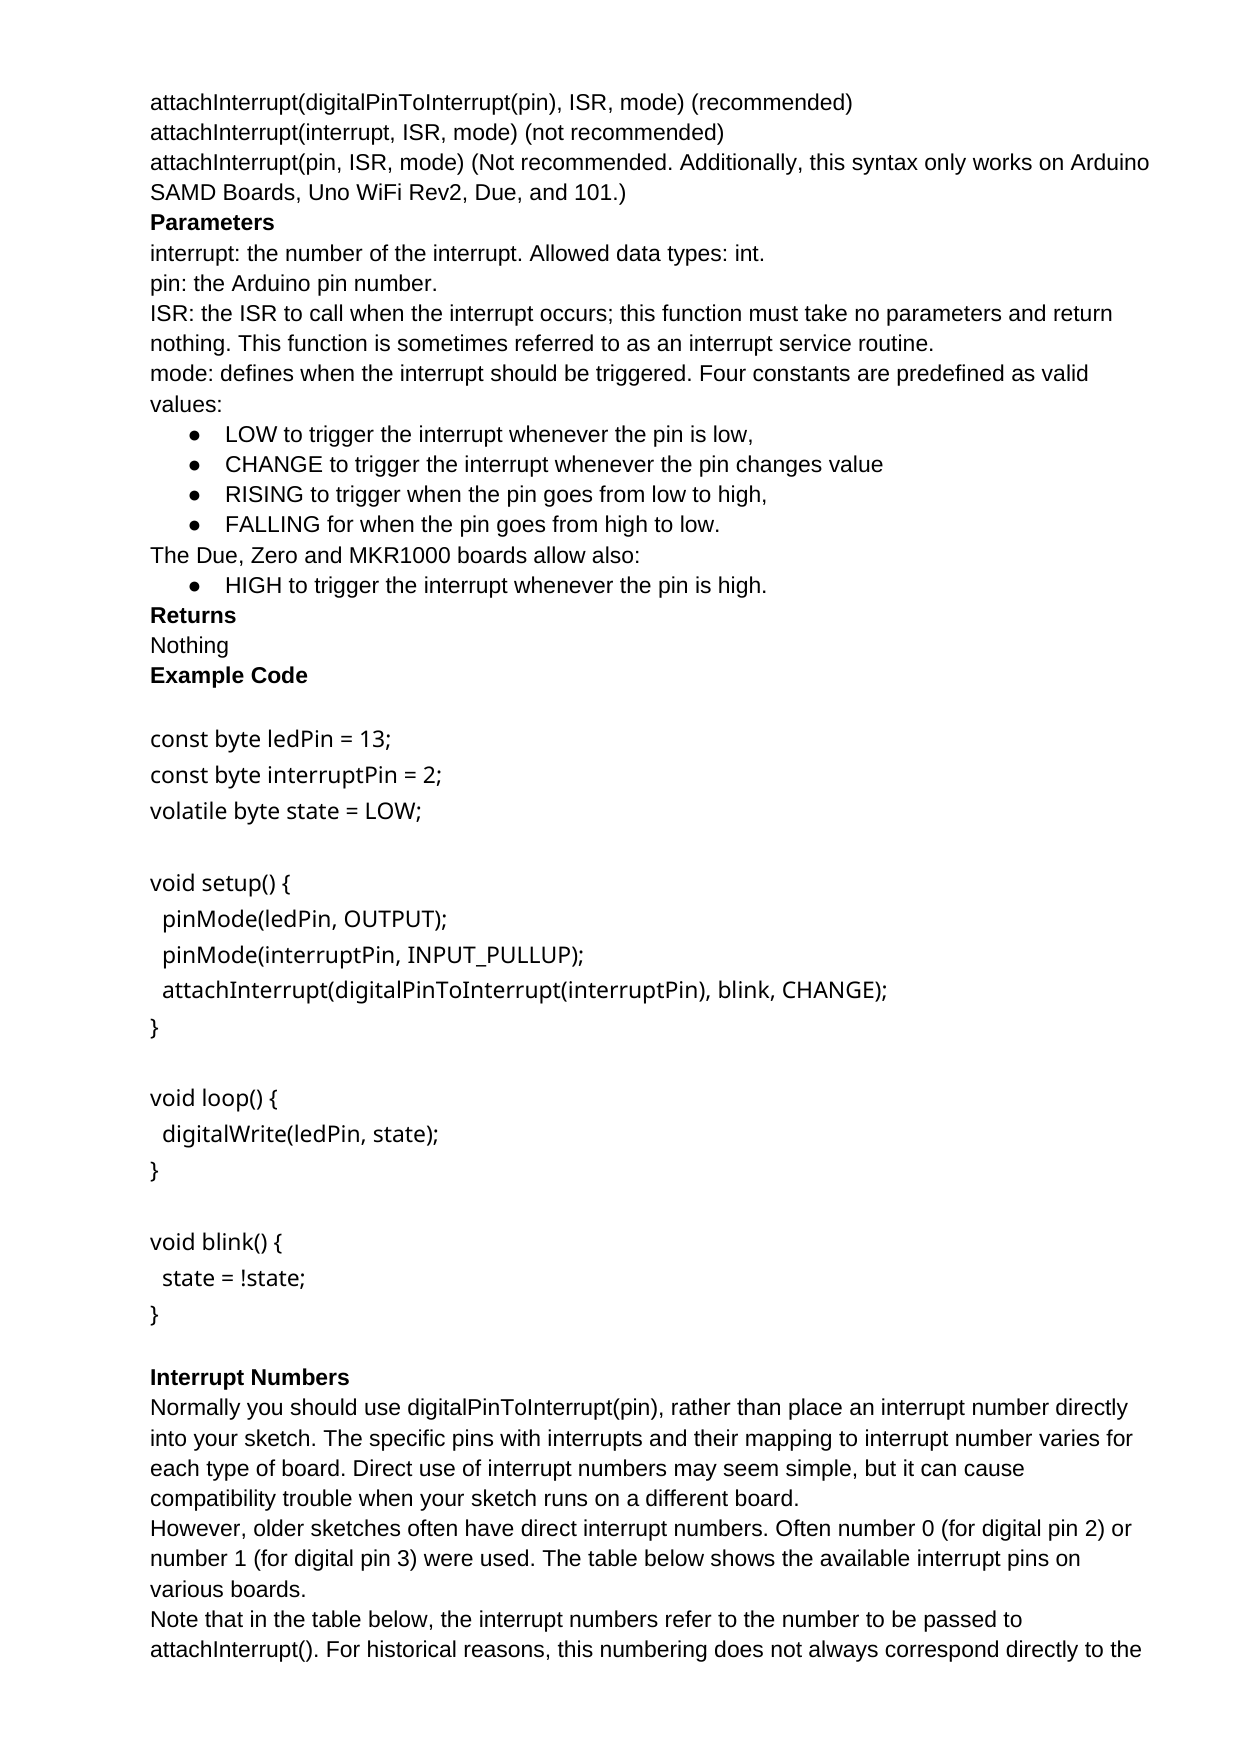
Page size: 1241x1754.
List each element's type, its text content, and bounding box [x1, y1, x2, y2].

list LOW to trigger the interrupt whenever the pin is low, [187, 421, 1152, 447]
text } [150, 1298, 1152, 1329]
list CHANGE to trigger the interrupt whenever the pin changes value [187, 451, 1152, 477]
text However, older sketches often have direct interrupt numbers. Often number 0 (for digital pin 2) or number 1 (for digital pin 3) were used. The table below shows the available interrupt pins on various boards. [150, 1515, 1152, 1602]
text attachInterrupt(interrupt, ISR, mode) (not recommended) [150, 119, 1152, 145]
text Note that in the table below, the interrupt numbers refer to the number to be passed to attachInterrupt(). For historical reasons, this numbering does not always correspond directly to the [150, 1606, 1152, 1662]
text mode: defines when the interrupt should be triggered. Four constants are predefined as valid values: [150, 360, 1152, 417]
text Nothing [150, 632, 1152, 659]
text attachInterrupt(digitalPinToInterrupt(interruptPin), blink, CHANGE); [150, 974, 1152, 1006]
text ISR: the ISR to call when the interrupt occurs; this function must take no parameters and return nothing. This function is sometimes referred to as an interrupt service routine. [150, 300, 1152, 357]
text pinMode(ledPin, OUTPUT); [150, 903, 1152, 934]
text } [150, 1010, 1152, 1042]
text Interrupt Numbers [150, 1364, 1152, 1390]
text Parameters [150, 209, 1152, 236]
text void loop() { [150, 1082, 1152, 1113]
text pinMode(interruptPin, INPUT_PULLUP); [150, 938, 1152, 970]
text const byte ledPin = 13; [150, 723, 1152, 754]
text volatile byte state = LOW; [150, 795, 1152, 826]
text attachInterrupt(digitalPinToInterrupt(pin), ISR, mode) (recommended) [150, 88, 1152, 115]
text void setup() { [150, 867, 1152, 898]
text interrupt: the number of the interrupt. Allowed data types: int. [150, 239, 1152, 266]
text const byte interruptPin = 2; [150, 759, 1152, 790]
text state = !state; [150, 1262, 1152, 1293]
list RISING to trigger when the pin goes from low to high, [187, 481, 1152, 508]
list HIGH to trigger the interrupt whenever the pin is high. [187, 572, 1152, 598]
text Returns [150, 602, 1152, 628]
text digitalWrite(ledPin, state); [150, 1118, 1152, 1149]
text } [150, 1154, 1152, 1185]
text The Due, Zero and MKR1000 boards allow also: [150, 542, 1152, 568]
text Normally you should use digitalPinToInterrupt(pin), rather than place an interrupt number directly into your sketch. The specific pins with interrupts and their mapping to interrupt number varies for each type of board. Direct use of interrupt numbers may seem simple, but it can cause compatibility trouble when your sketch runs on a different board. [150, 1394, 1152, 1511]
text void blink() { [150, 1226, 1152, 1257]
text Example Code [150, 662, 1152, 689]
text attachInterrupt(pin, ISR, mode) (Not recommended. Additionally, this syntax only works on Arduino SAMD Boards, Uno WiFi Rev2, Due, and 101.) [150, 149, 1152, 206]
text pin: the Arduino pin number. [150, 270, 1152, 296]
list FALLING for when the pin goes from high to low. [187, 511, 1152, 538]
